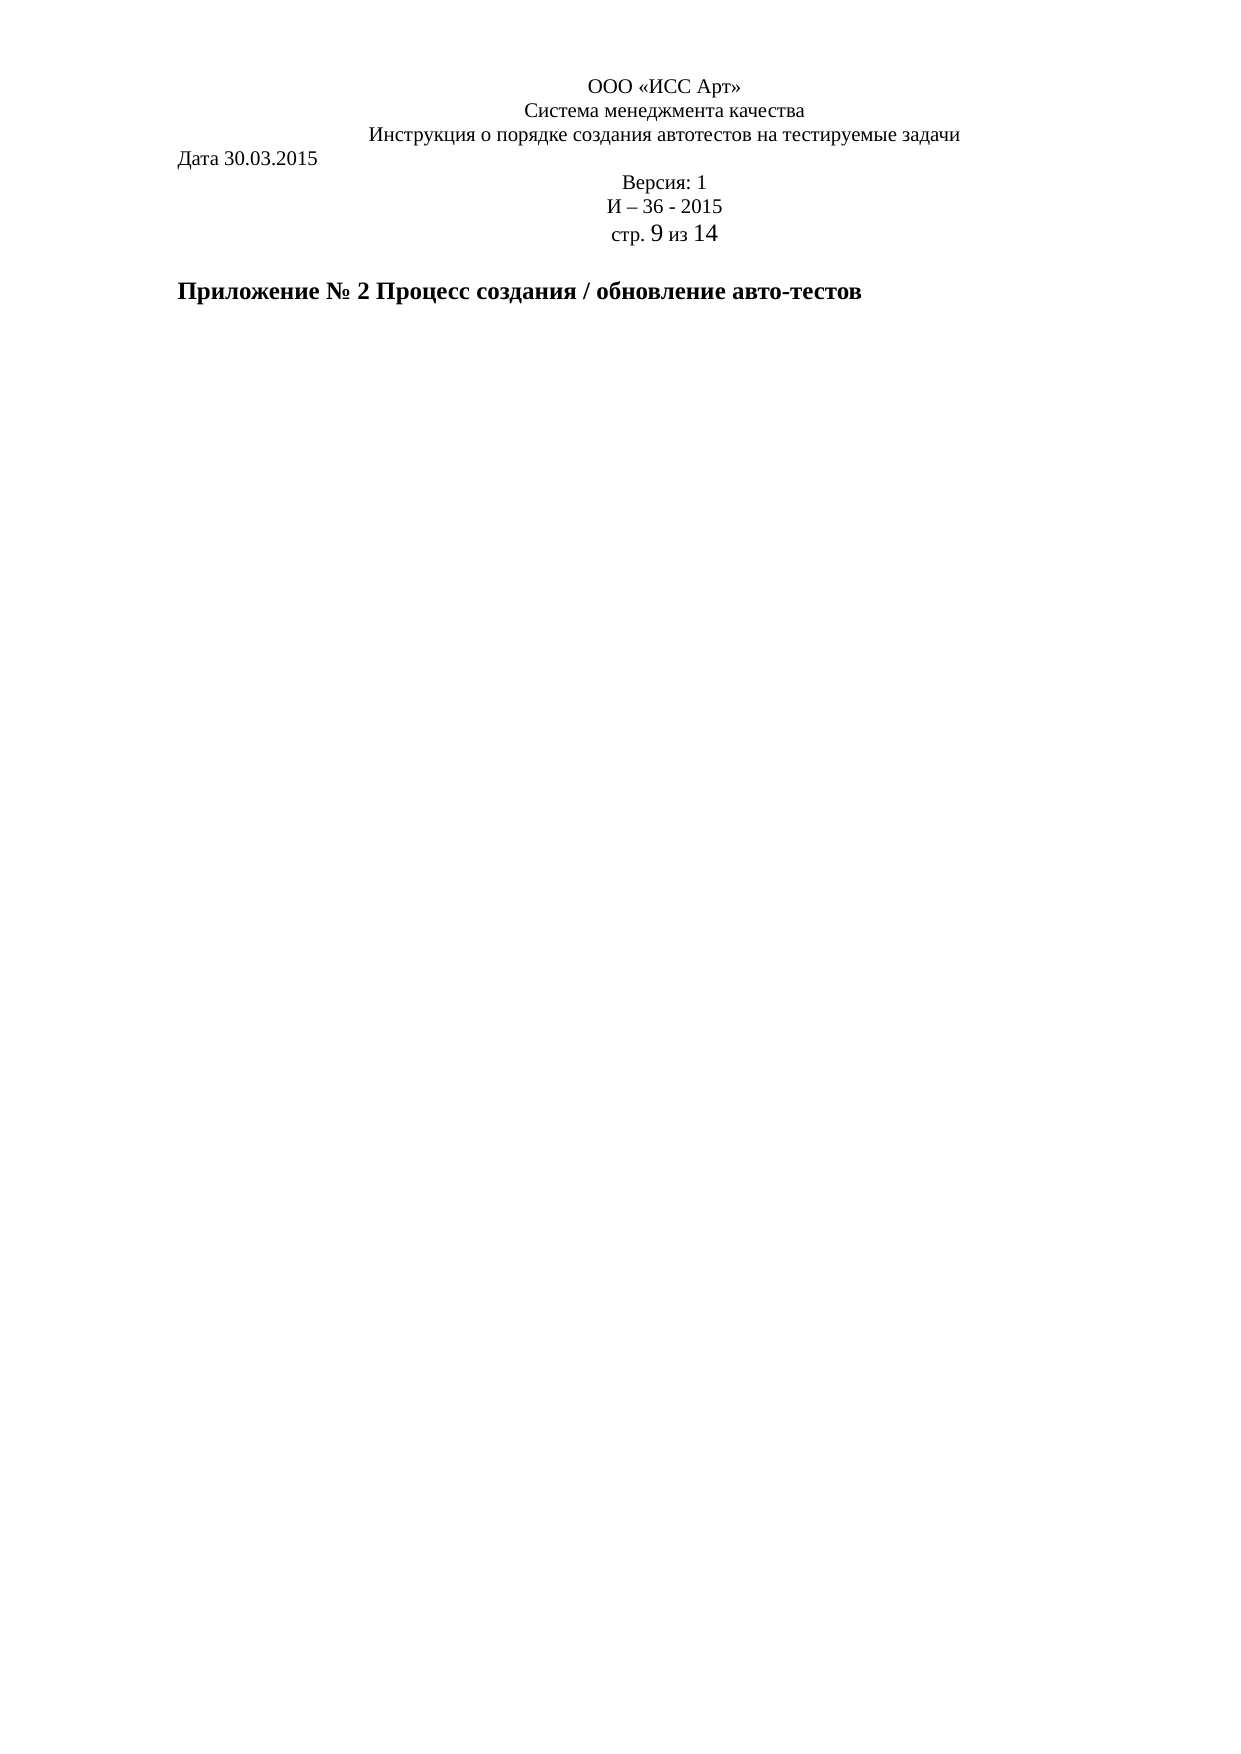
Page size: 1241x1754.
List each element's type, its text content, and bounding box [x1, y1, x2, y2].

text Приложение № 2 Процесс создания / обновление авто-тестов [177, 276, 1152, 304]
